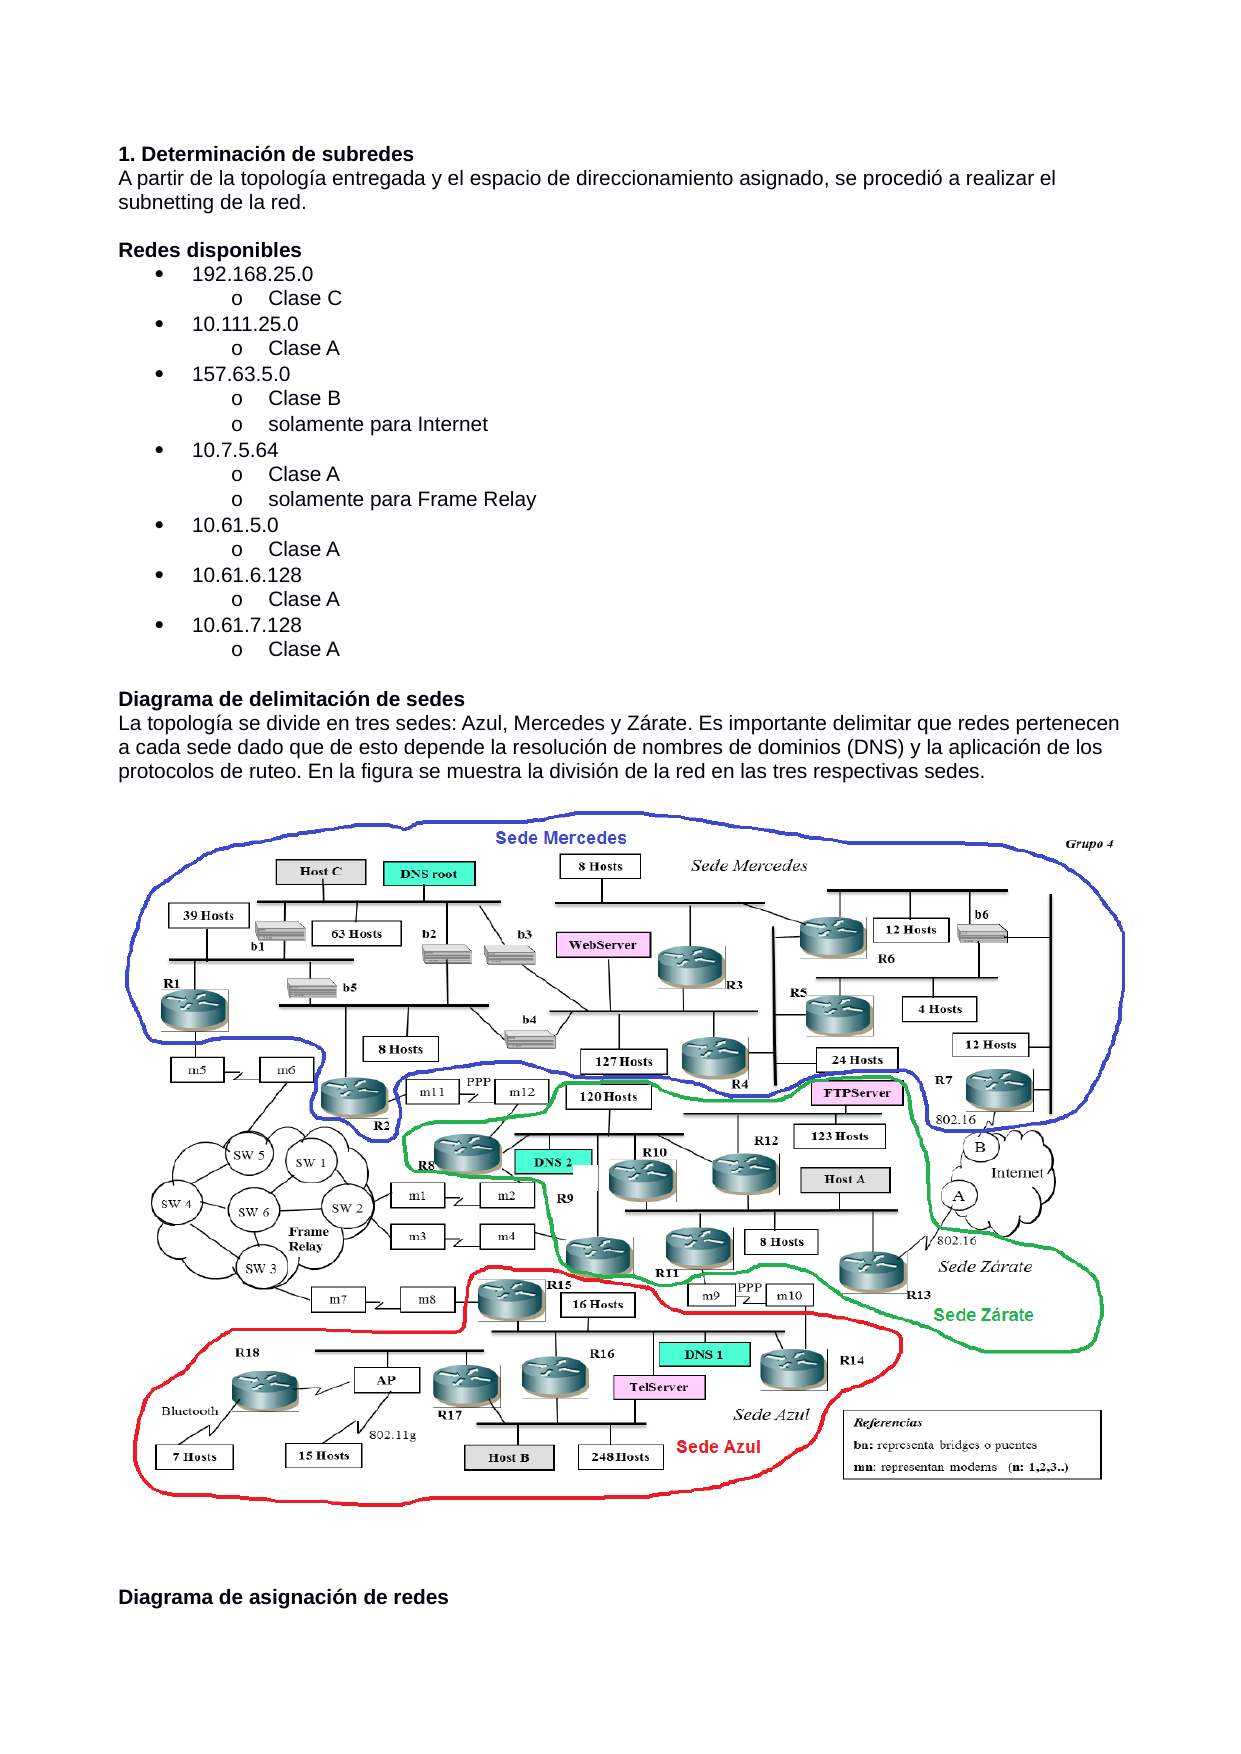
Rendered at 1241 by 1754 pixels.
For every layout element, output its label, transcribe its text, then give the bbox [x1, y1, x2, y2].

picture [118, 806, 1156, 1513]
list 10.111.25.0 [156, 312, 1122, 336]
list Clase B [231, 386, 1122, 412]
text A partir de la topología entregada y el espacio de direccionamiento asignado, se procedió a realizar el subnetting de la red. [118, 166, 1122, 214]
list 10.61.6.128 [156, 563, 1122, 587]
list solamente para Internet [231, 412, 1122, 437]
list Clase C [231, 286, 1122, 312]
list 192.168.25.0 [156, 262, 1122, 286]
text La topología se divide en tres sedes: Azul, Mercedes y Zárate. Es importante delimitar que redes pertenecen a cada sede dado que de esto depende la resolución de nombres de dominios (DNS) y la aplicación de los protocolos de ruteo. En la figura se muestra la división de la red en las tres respectivas sedes. [118, 711, 1122, 783]
list Clase A [231, 637, 1122, 663]
list solamente para Frame Relay [231, 487, 1122, 513]
text 1. Determinación de subredes [118, 142, 1122, 166]
list Clase A [231, 336, 1122, 362]
list Clase A [231, 537, 1122, 563]
text Diagrama de delimitación de sedes [118, 687, 1122, 711]
list 10.61.5.0 [156, 513, 1122, 537]
list 10.61.7.128 [156, 613, 1122, 637]
list 10.7.5.64 [156, 437, 1122, 461]
text Diagrama de asignación de redes [118, 1585, 1122, 1609]
list Clase A [231, 461, 1122, 487]
list 157.63.5.0 [156, 362, 1122, 386]
list Clase A [231, 587, 1122, 613]
text Redes disponibles [118, 238, 1122, 262]
